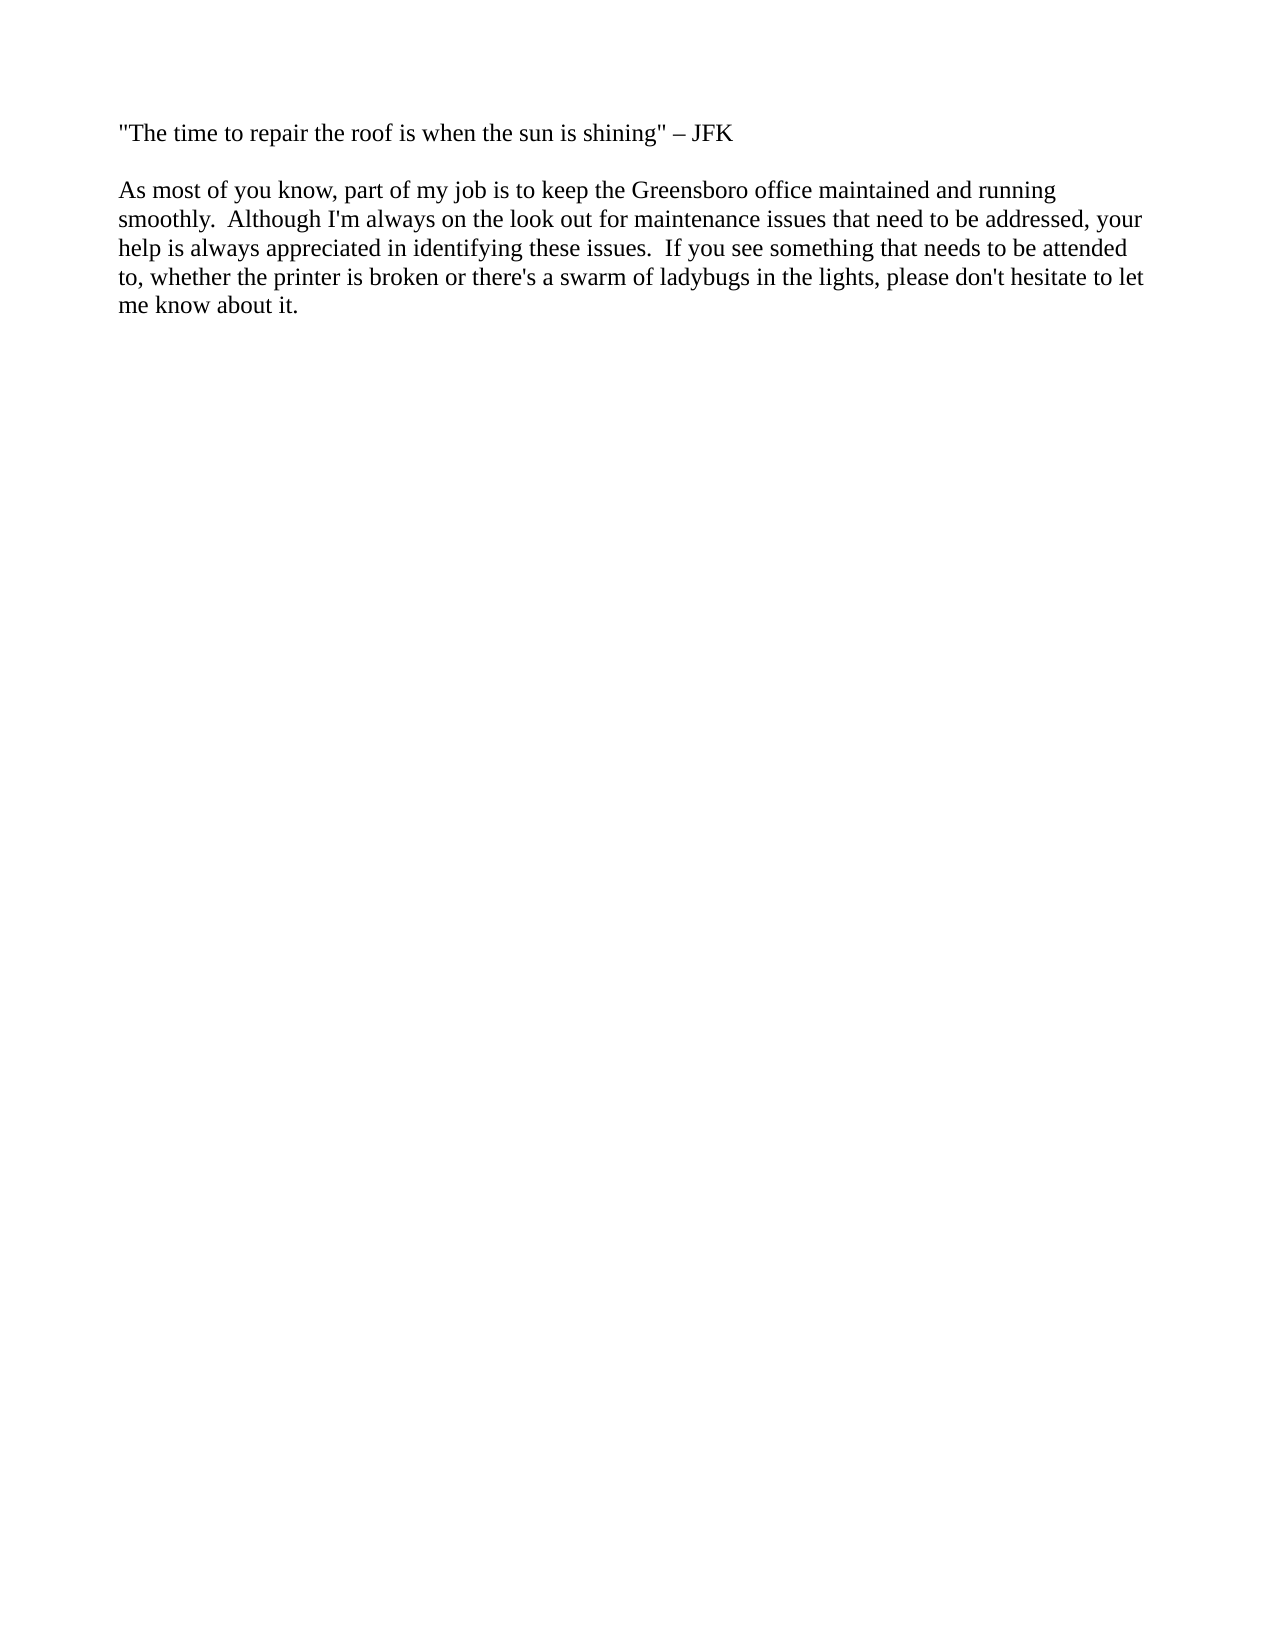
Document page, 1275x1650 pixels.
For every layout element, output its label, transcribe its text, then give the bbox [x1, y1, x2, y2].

text "The time to repair the roof is when the sun is shining" – JFK [118, 118, 1157, 147]
text As most of you know, part of my job is to keep the Greensboro office maintained and running smoothly. Although I'm always on the look out for maintenance issues that need to be addressed, your help is always appreciated in identifying these issues. If you see something that needs to be attended to, whether the printer is broken or there's a swarm of ladybugs in the lights, please don't hesitate to let me know about it. [118, 176, 1157, 319]
